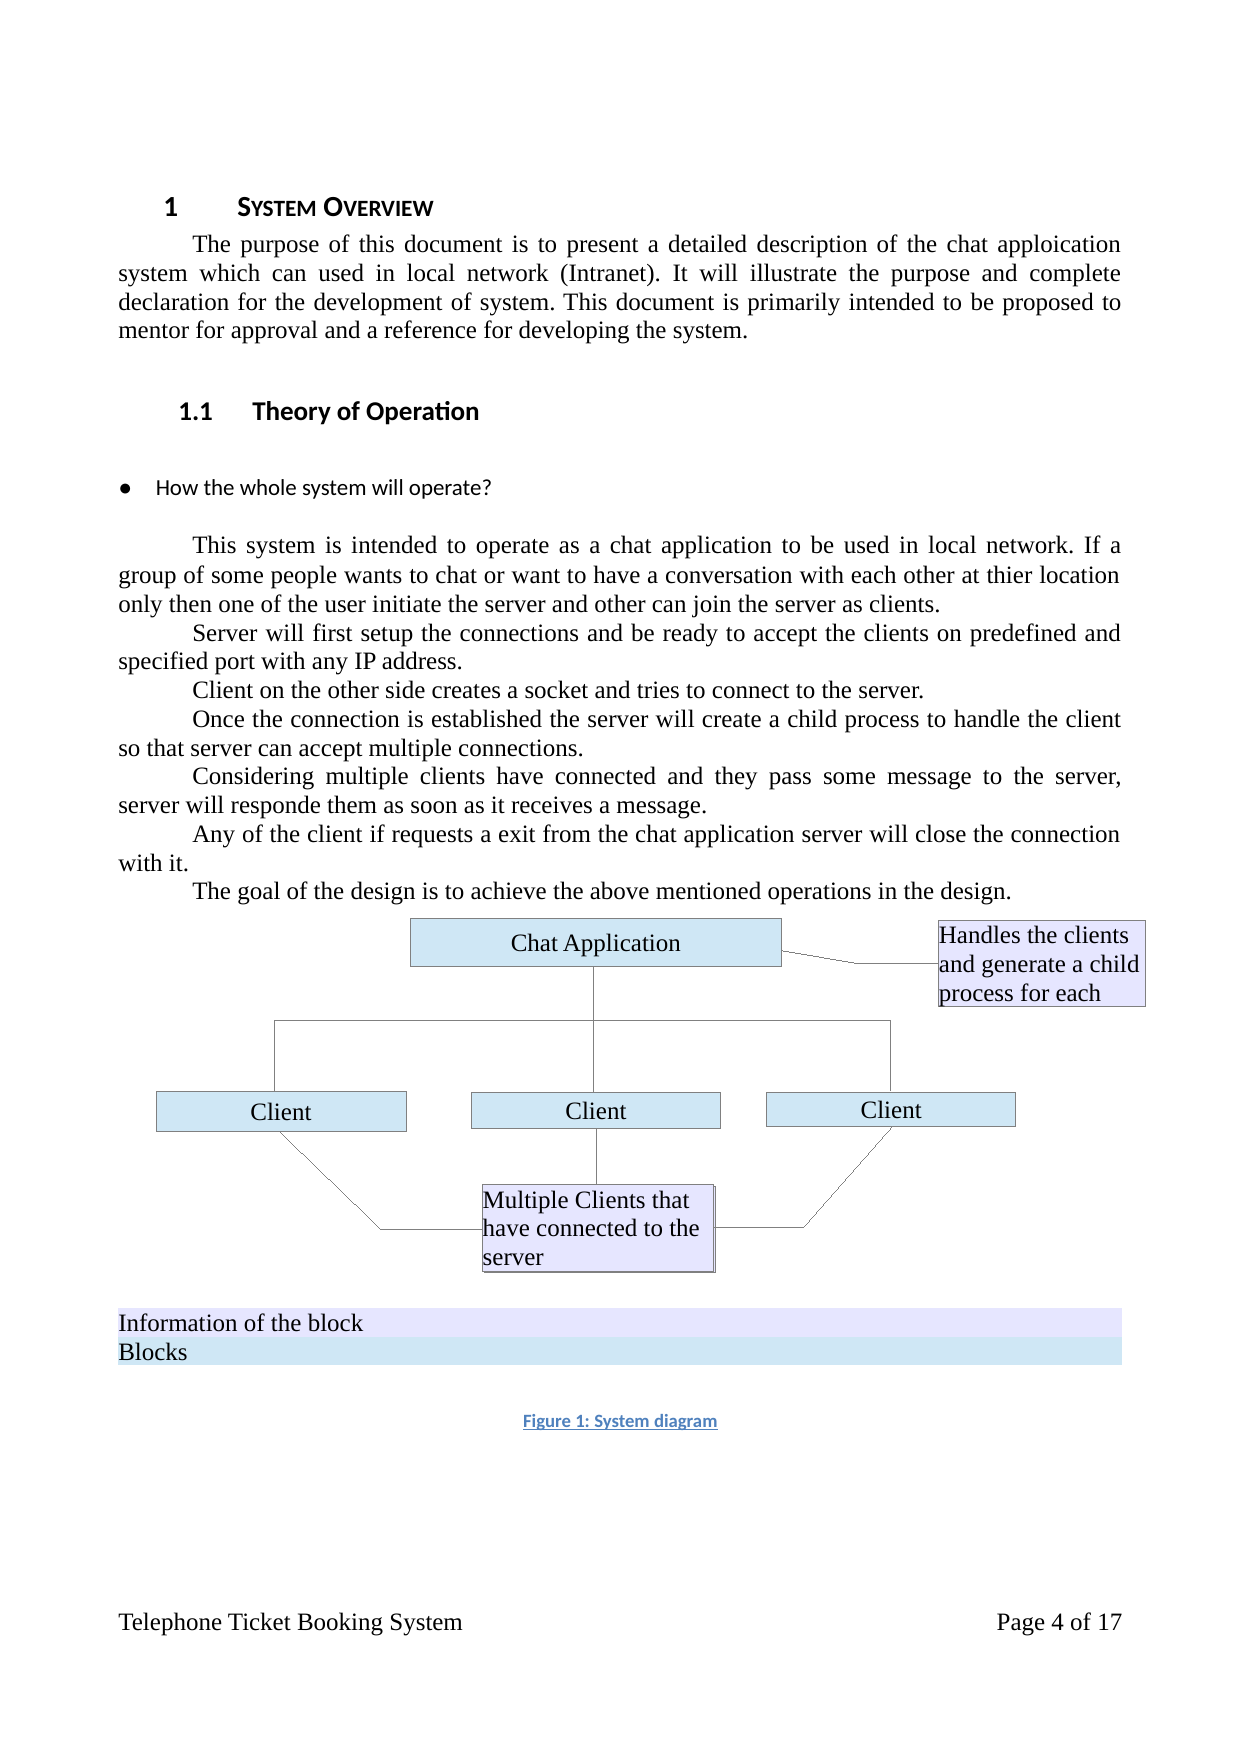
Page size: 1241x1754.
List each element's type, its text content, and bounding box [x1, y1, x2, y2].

subtitle System Overview [163, 188, 1122, 224]
text Figure 1: System diagram [118, 1409, 1122, 1432]
text The purpose of this document is to present a detailed description of the chat apploication system which can used in local network (Intranet). It will illustrate the purpose and complete declaration for the development of system. This document is primarily intended to be proposed to mentor for approval and a reference for developing the system. [118, 229, 1122, 344]
list How the whole system will operate? [118, 473, 1122, 501]
text Server will first setup the connections and be ready to accept the clients on predefined and specified port with any IP address. [118, 618, 1122, 675]
text This system is intended to operate as a chat application to be used in local network. If a group of some people wants to chat or want to have a conversation with each other at thier location only then one of the user initiate the server and other can join the server as clients. [118, 529, 1122, 618]
text Once the connection is established the server will create a child process to handle the client so that server can accept multiple connections. [118, 704, 1122, 761]
text Considering multiple clients have connected and they pass some message to the server, server will responde them as soon as it receives a message. [118, 761, 1122, 819]
text Client on the other side creates a socket and tries to connect to the server. [118, 675, 1122, 704]
text Information of the block [118, 1308, 1122, 1337]
text Any of the client if requests a exit from the chat application server will close the connection with it. [118, 819, 1122, 876]
text The goal of the design is to achieve the above mentioned operations in the design. [118, 876, 1122, 905]
text Blocks [118, 1337, 1122, 1365]
subtitle Theory of Operation [178, 394, 1122, 427]
